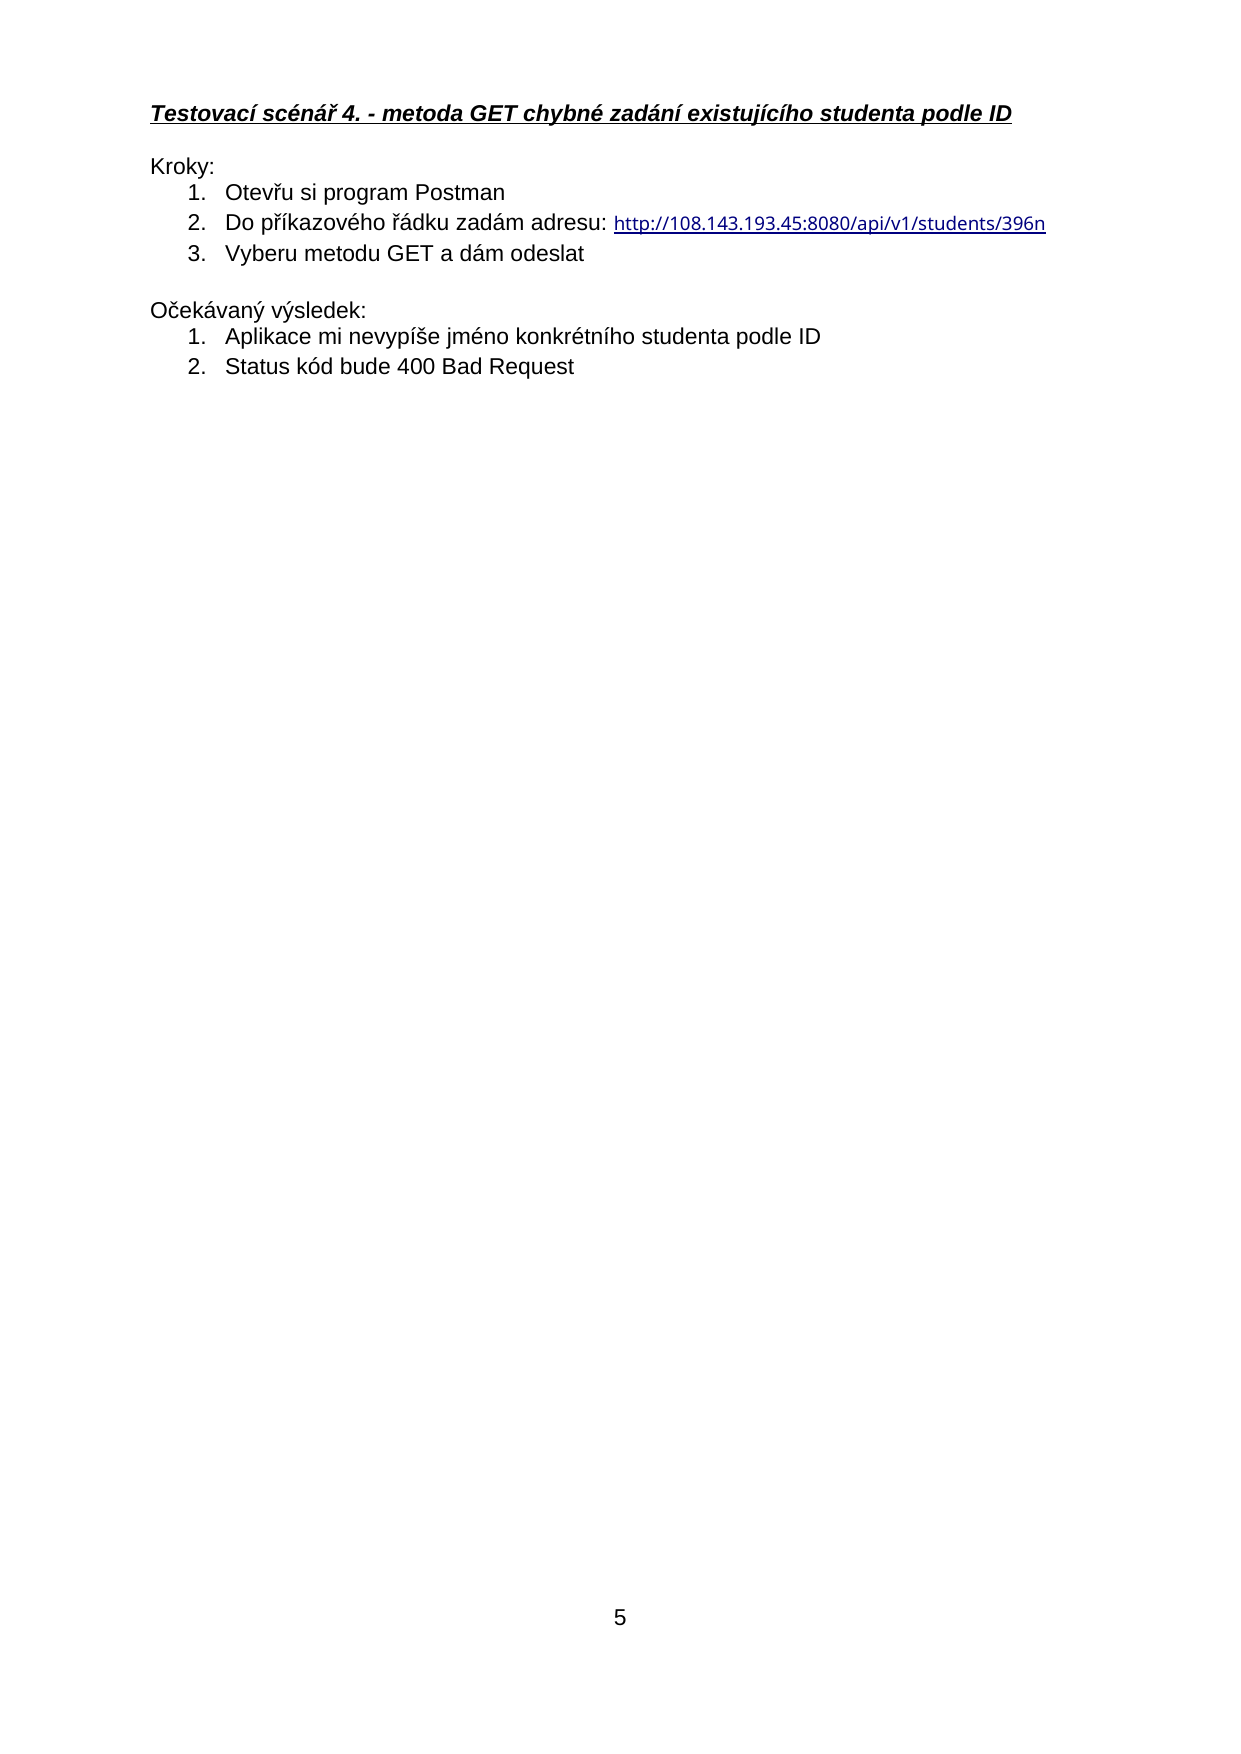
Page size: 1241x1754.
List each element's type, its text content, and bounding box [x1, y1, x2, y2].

text Očekávaný výsledek: [150, 297, 1090, 323]
list Aplikace mi nevypíše jméno konkrétního studenta podle ID [187, 323, 1090, 349]
text Kroky: [150, 153, 1090, 179]
text Testovací scénář 4. - metoda GET chybné zadání existujícího studenta podle ID [150, 100, 1090, 126]
list Status kód bude 400 Bad Request [187, 353, 1090, 380]
list Vyberu metodu GET a dám odeslat [187, 240, 1090, 267]
list Otevřu si program Postman [187, 179, 1090, 206]
list Do příkazového řádku zadám adresu: http://108.143.193.45:8080/api/v1/students/396n [187, 209, 1090, 236]
